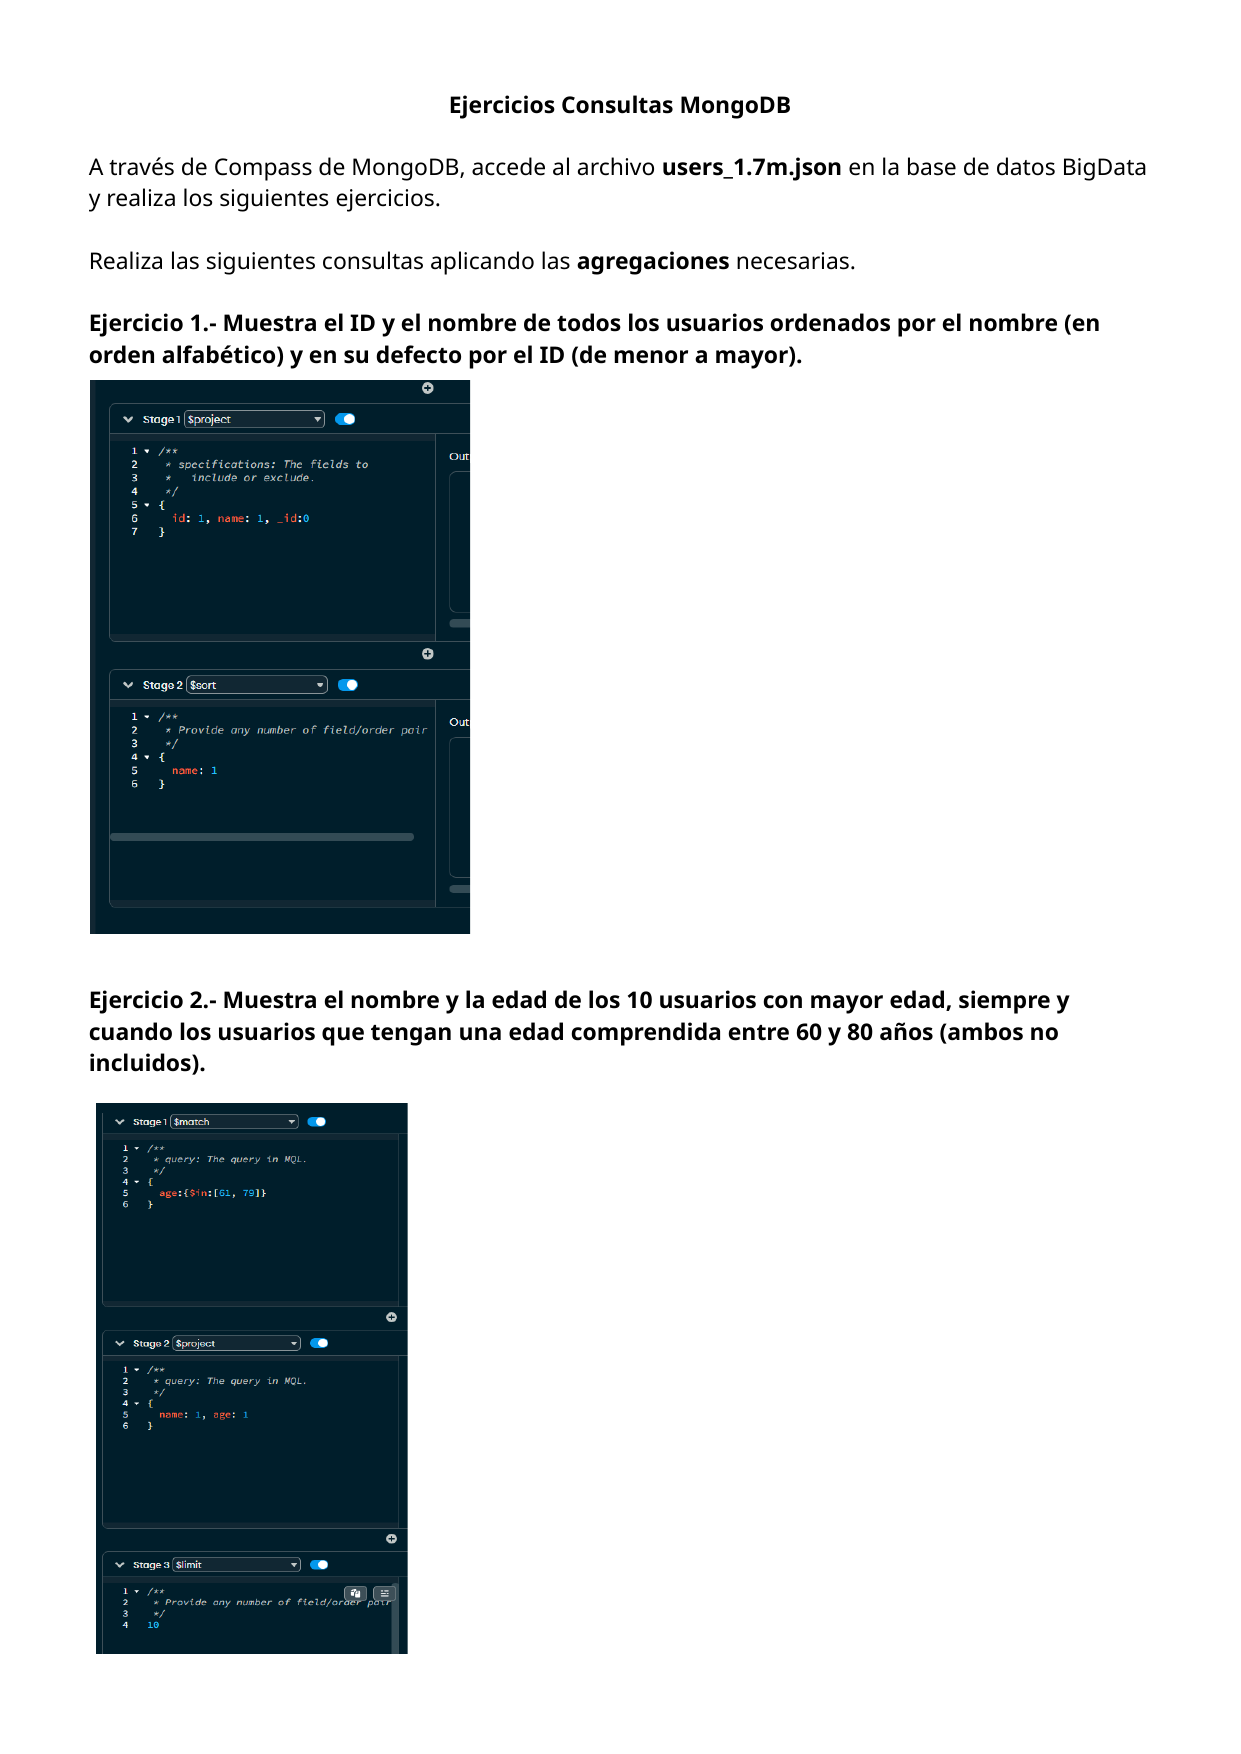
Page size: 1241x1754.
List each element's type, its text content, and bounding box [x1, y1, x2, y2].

picture [90, 380, 471, 934]
picture [96, 1103, 408, 1654]
text Ejercicio 1.- Muestra el ID y el nombre de todos los usuarios ordenados por el nombre (en orden alfabético) y en su defecto por el ID (de menor a mayor). [88, 307, 1152, 370]
text Ejercicio 2.- Muestra el nombre y la edad de los 10 usuarios con mayor edad, siempre y cuando los usuarios que tengan una edad comprendida entre 60 y 80 años (ambos no incluidos). [88, 984, 1152, 1078]
text Realiza las siguientes consultas aplicando las agregaciones necesarias. [88, 245, 1152, 276]
text A través de Compass de MongoDB, accede al archivo users_1.7m.json en la base de datos BigData y realiza los siguientes ejercicios. [88, 151, 1152, 213]
text Ejercicios Consultas MongoDB [88, 88, 1152, 120]
